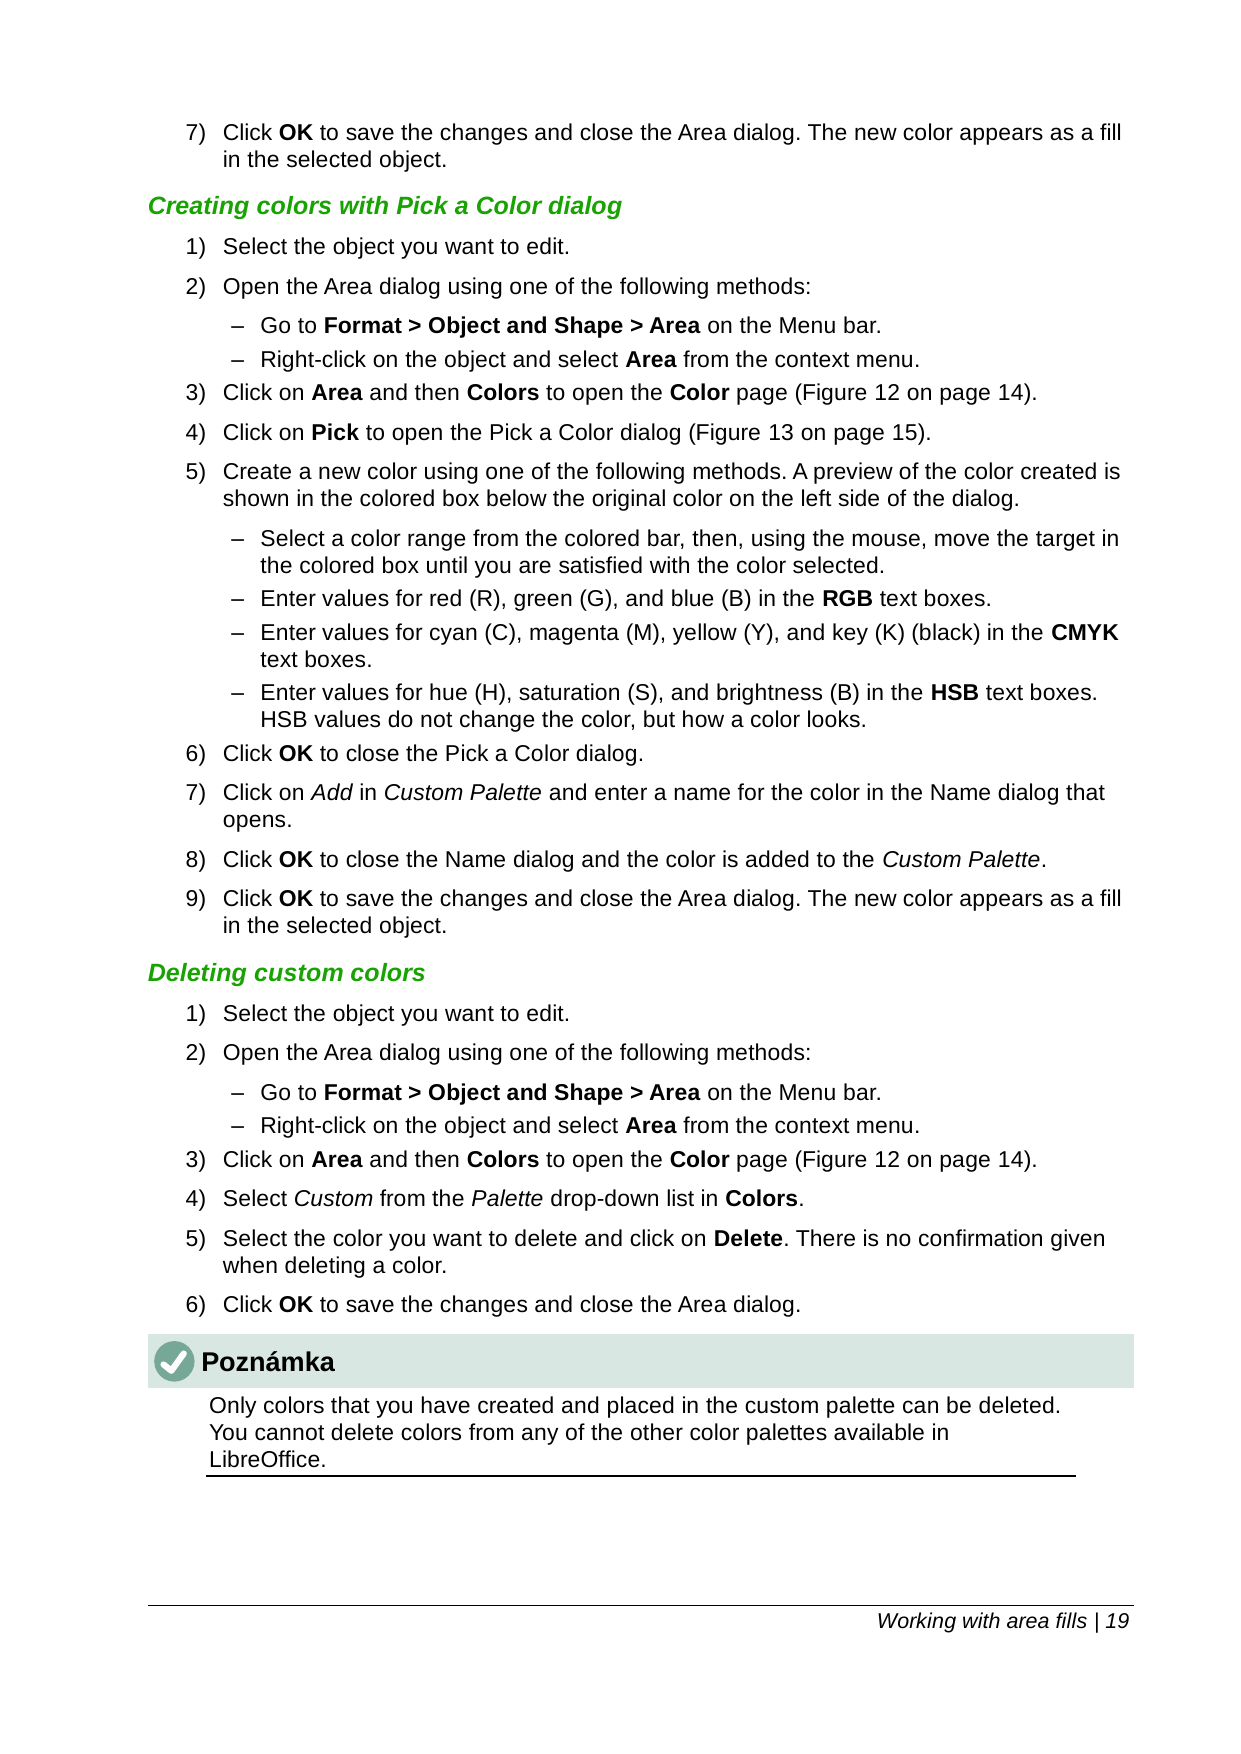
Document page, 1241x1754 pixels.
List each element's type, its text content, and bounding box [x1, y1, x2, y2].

list Enter values for cyan (C), magenta (M), yellow (Y), and key (K) (black) in the CMYK text boxes. [231, 618, 1134, 672]
list Click OK to close the Name dialog and the color is added to the Custom Palette. [206, 845, 1134, 872]
list Click on Area and then Colors to open the Color page (Figure 12 on page 14). [206, 378, 1134, 406]
list Go to Format > Object and Shape > Area on the Menu bar. [231, 312, 1134, 339]
list Right-click on the object and select Area from the context menu. [231, 1112, 1134, 1139]
list Click on Pick to open the Pick a Color dialog (Figure 13 on page 15). [206, 418, 1134, 445]
list Create a new color using one of the following methods. A preview of the color created is shown in the colored box below the original color on the left side of the dialog. [206, 458, 1134, 512]
list Right-click on the object and select Area from the context menu. [231, 345, 1134, 372]
list Click OK to save the changes and close the Area dialog. The new color appears as a fill in the selected object. [206, 885, 1134, 939]
list Select the object you want to edit. [206, 999, 1134, 1026]
list Select a color range from the colored bar, then, using the mouse, move the target in the colored box until you are satisfied with the color selected. [231, 524, 1134, 578]
subtitle Deleting custom colors [148, 958, 1134, 987]
list Open the Area dialog using one of the following methods: [206, 1039, 1134, 1066]
subtitle Poznámka [148, 1334, 1134, 1388]
list Go to Format > Object and Shape > Area on the Menu bar. [231, 1078, 1134, 1105]
list Select the object you want to edit. [206, 233, 1134, 260]
subtitle Creating colors with Pick a Color dialog [148, 191, 1134, 220]
list Enter values for red (R), green (G), and blue (B) in the RGB text boxes. [231, 585, 1134, 612]
list Select Custom from the Palette drop-down list in Colors. [206, 1184, 1134, 1212]
list Click on Area and then Colors to open the Color page (Figure 12 on page 14). [206, 1145, 1134, 1172]
list Click OK to save the changes and close the Area dialog. The new color appears as a fill in the selected object. [206, 118, 1134, 172]
list Open the Area dialog using one of the following methods: [206, 272, 1134, 299]
text Only colors that you have created and placed in the custom palette can be deleted. You cannot delete colors from any of the other color palettes available in LibreOffice. [206, 1388, 1076, 1475]
list Click on Add in Custom Palette and enter a name for the color in the Name dialog that opens. [206, 778, 1134, 833]
list Click OK to close the Pick a Color dialog. [206, 739, 1134, 766]
list Click OK to save the changes and close the Area dialog. [206, 1291, 1134, 1318]
list Enter values for hue (H), saturation (S), and brightness (B) in the HSB text boxes. HSB values do not change the color, but how a color looks. [231, 678, 1134, 733]
list Select the color you want to delete and click on Delete. There is no confirmation given when deleting a color. [206, 1224, 1134, 1278]
